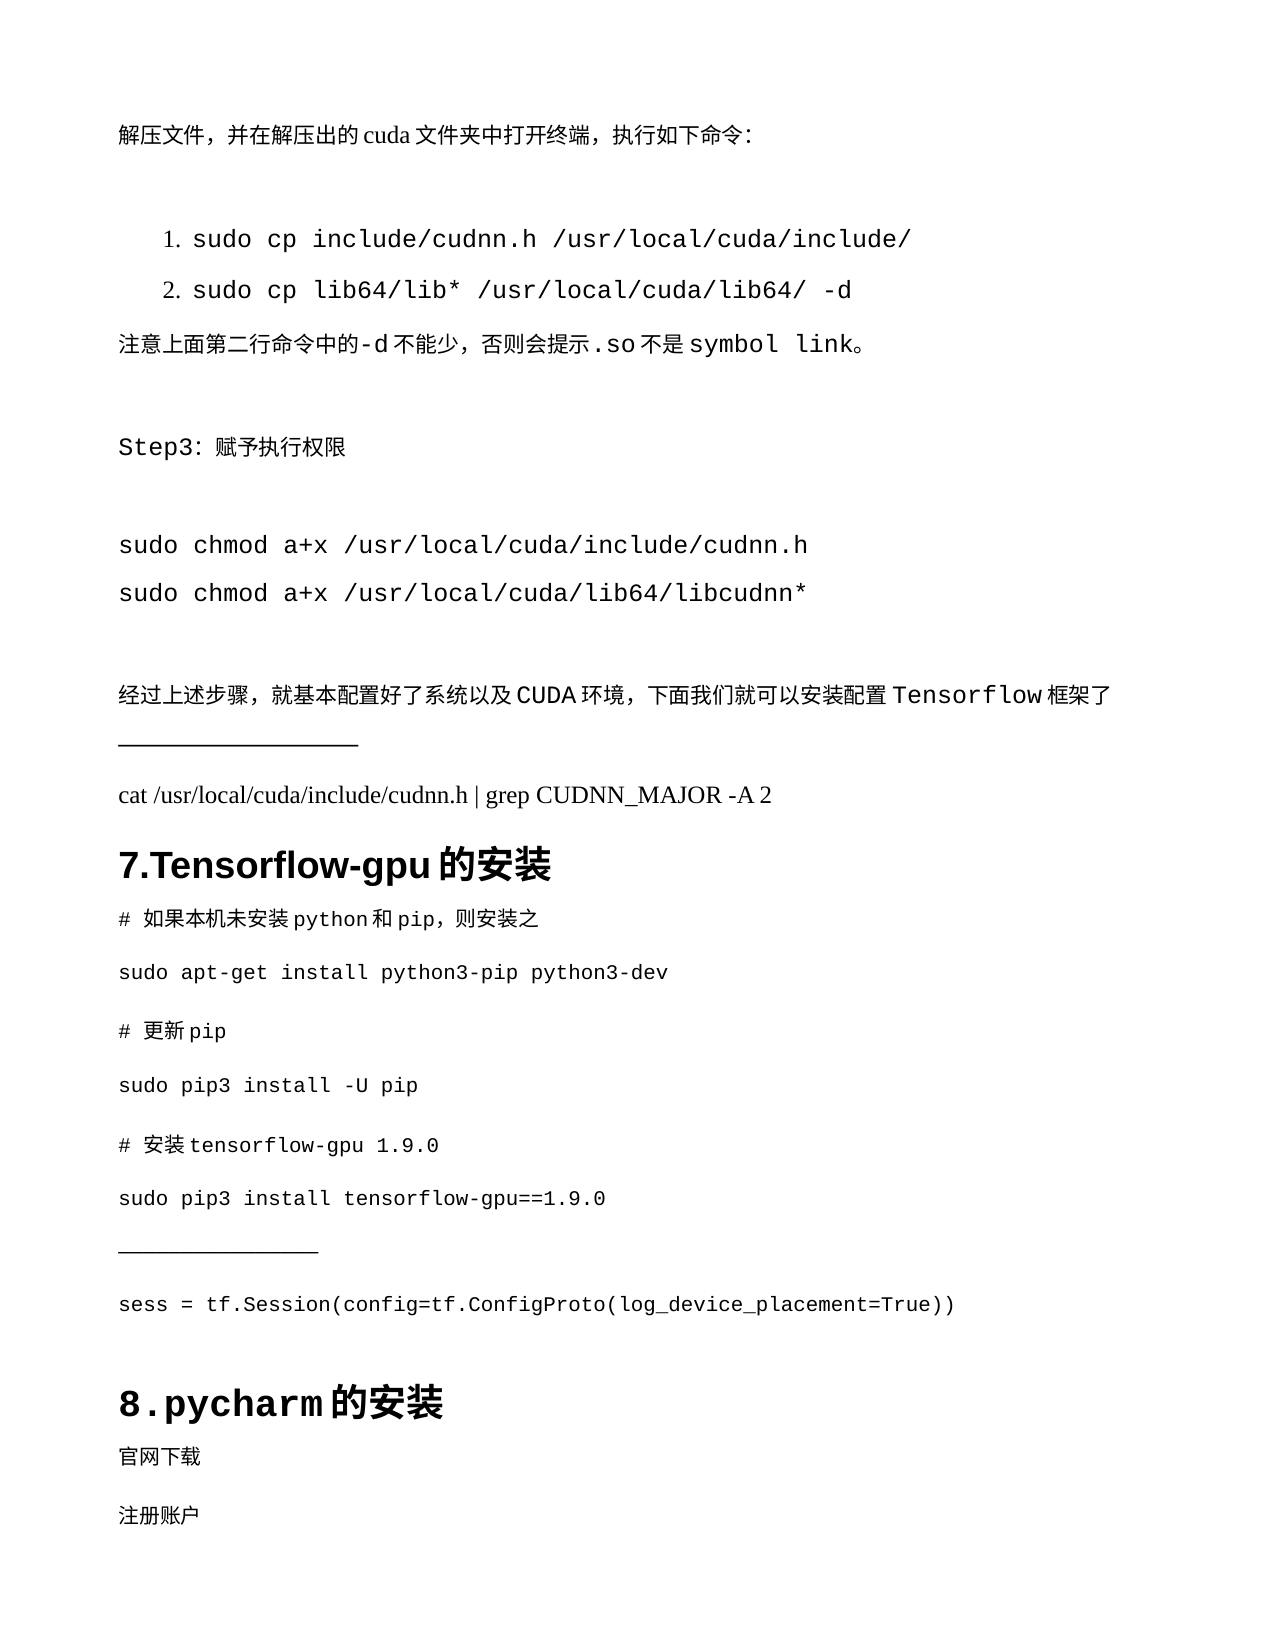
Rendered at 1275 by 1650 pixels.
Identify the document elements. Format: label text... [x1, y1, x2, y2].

text Step3：赋予执行权限 [118, 429, 1157, 462]
list sudo cp lib64/lib* /usr/local/cuda/lib64/ -d [162, 275, 1157, 306]
text cat /usr/local/cuda/include/cudnn.h | grep CUDNN_MAJOR -A 2 [118, 781, 1157, 809]
text sudo pip3 install -U pip [118, 1075, 1157, 1098]
text sudo apt-get install python3-pip python3-dev [118, 962, 1157, 985]
subtitle 8.pycharm的安装 [118, 1372, 1157, 1427]
subtitle 7.Tensorflow-gpu的安装 [118, 834, 1157, 889]
text 注意上面第二行命令中的-d不能少，否则会提示.so不是symbol link。 [118, 327, 1157, 360]
text 经过上述步骤，就基本配置好了系统以及CUDA环境，下面我们就可以安装配置Tensorflow框架了 [118, 678, 1157, 711]
text sudo chmod a+x /usr/local/cuda/lib64/libcudnn* [118, 581, 1157, 609]
list sudo cp include/cudnn.h /usr/local/cuda/include/ [162, 224, 1157, 254]
text sudo chmod a+x /usr/local/cuda/include/cudnn.h [118, 532, 1157, 561]
text # 更新pip [118, 1015, 1157, 1045]
text # 如果本机未安装python和pip，则安装之 [118, 902, 1157, 932]
text sess = tf.Session(config=tf.ConfigProto(log_device_placement=True)) [118, 1294, 1157, 1318]
text 官网下载 [118, 1440, 1157, 1470]
text ———————————————— [118, 732, 1157, 760]
text 解压文件，并在解压出的cuda文件夹中打开终端，执行如下命令： [118, 118, 1157, 150]
text # 安装tensorflow-gpu 1.9.0 [118, 1128, 1157, 1158]
text ———————————————— [118, 1241, 1157, 1264]
text sudo pip3 install tensorflow-gpu==1.9.0 [118, 1188, 1157, 1211]
text 注册账户 [118, 1499, 1157, 1530]
